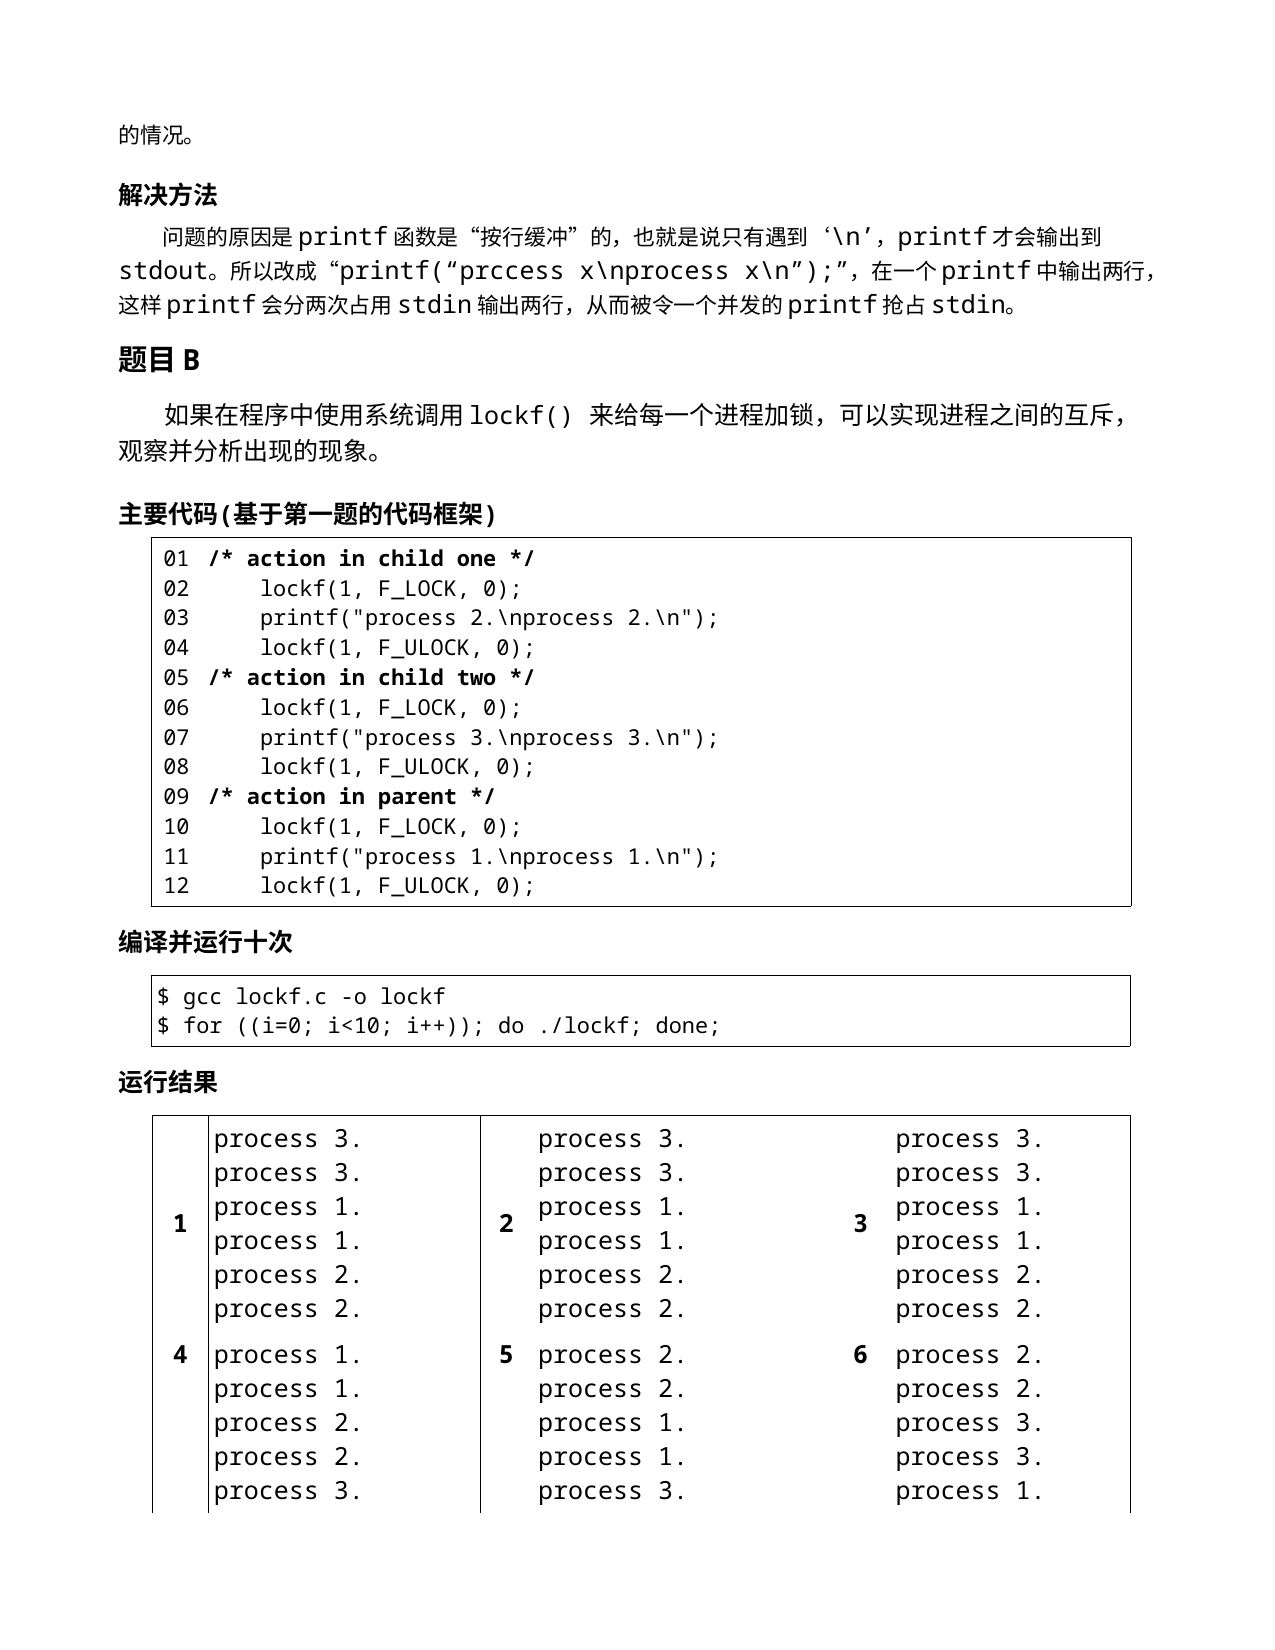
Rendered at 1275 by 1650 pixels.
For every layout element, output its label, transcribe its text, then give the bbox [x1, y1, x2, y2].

table_header 2 [481, 1116, 532, 1331]
table_header process 3. process 3. process 1. process 1. process 2. process 2. [890, 1116, 1130, 1331]
table_header process 3. process 3. process 1. process 1. process 2. process 2. [209, 1116, 480, 1331]
table_cell 6 [831, 1331, 890, 1512]
table_cell process 2. process 2. process 3. process 3. process 1. [890, 1331, 1130, 1512]
text 问题的原因是printf函数是“按行缓冲”的，也就是说只有遇到‘\n’，printf才会输出到stdout。所以改成“printf(“prccess x\nprocess x\n”);”，在一个printf中输出两行，这样printf会分两次占用stdin输出两行，从而被令一个并发的printf抢占stdin。 [118, 218, 1157, 321]
table_header $ gcc lockf.c -o lockf $ for ((i=0; i<10; i++)); do ./lockf; done; [152, 976, 1130, 1046]
text 编译并运行十次 [118, 922, 1157, 958]
text 题目B [118, 337, 1157, 379]
text 的情况。 [118, 118, 1157, 150]
table_cell process 2. process 2. process 1. process 1. process 3. [532, 1331, 831, 1512]
text 解决方法 [118, 176, 1157, 212]
table_header process 3. process 3. process 1. process 1. process 2. process 2. [532, 1116, 831, 1331]
table_header 1 [153, 1116, 208, 1331]
table_header /* action in child one */ lockf(1, F_LOCK, 0); printf("process 2.\nprocess 2.\n"); lockf(1, F_ULOCK, 0); /* action in child two */ lockf(1, F_LOCK, 0); printf("process 3.\nprocess 3.\n"); lockf(1, F_ULOCK, 0); /* action in parent */ lockf(1, F_LOCK, 0); printf("process 1.\nprocess 1.\n"); lockf(1, F_ULOCK, 0); [202, 538, 1131, 906]
text 运行结果 [118, 1062, 1157, 1098]
table_cell 5 [481, 1331, 532, 1512]
text 主要代码(基于第一题的代码框架) [118, 494, 1157, 530]
table_cell 4 [153, 1331, 208, 1512]
text 如果在程序中使用系统调用lockf() 来给每一个进程加锁，可以实现进程之间的互斥，观察并分析出现的现象。 [118, 396, 1157, 468]
table_cell process 1. process 1. process 2. process 2. process 3. [209, 1331, 480, 1512]
table_header 3 [831, 1116, 890, 1331]
table_header 01 02 03 04 05 06 07 08 09 10 11 12 [152, 538, 202, 906]
